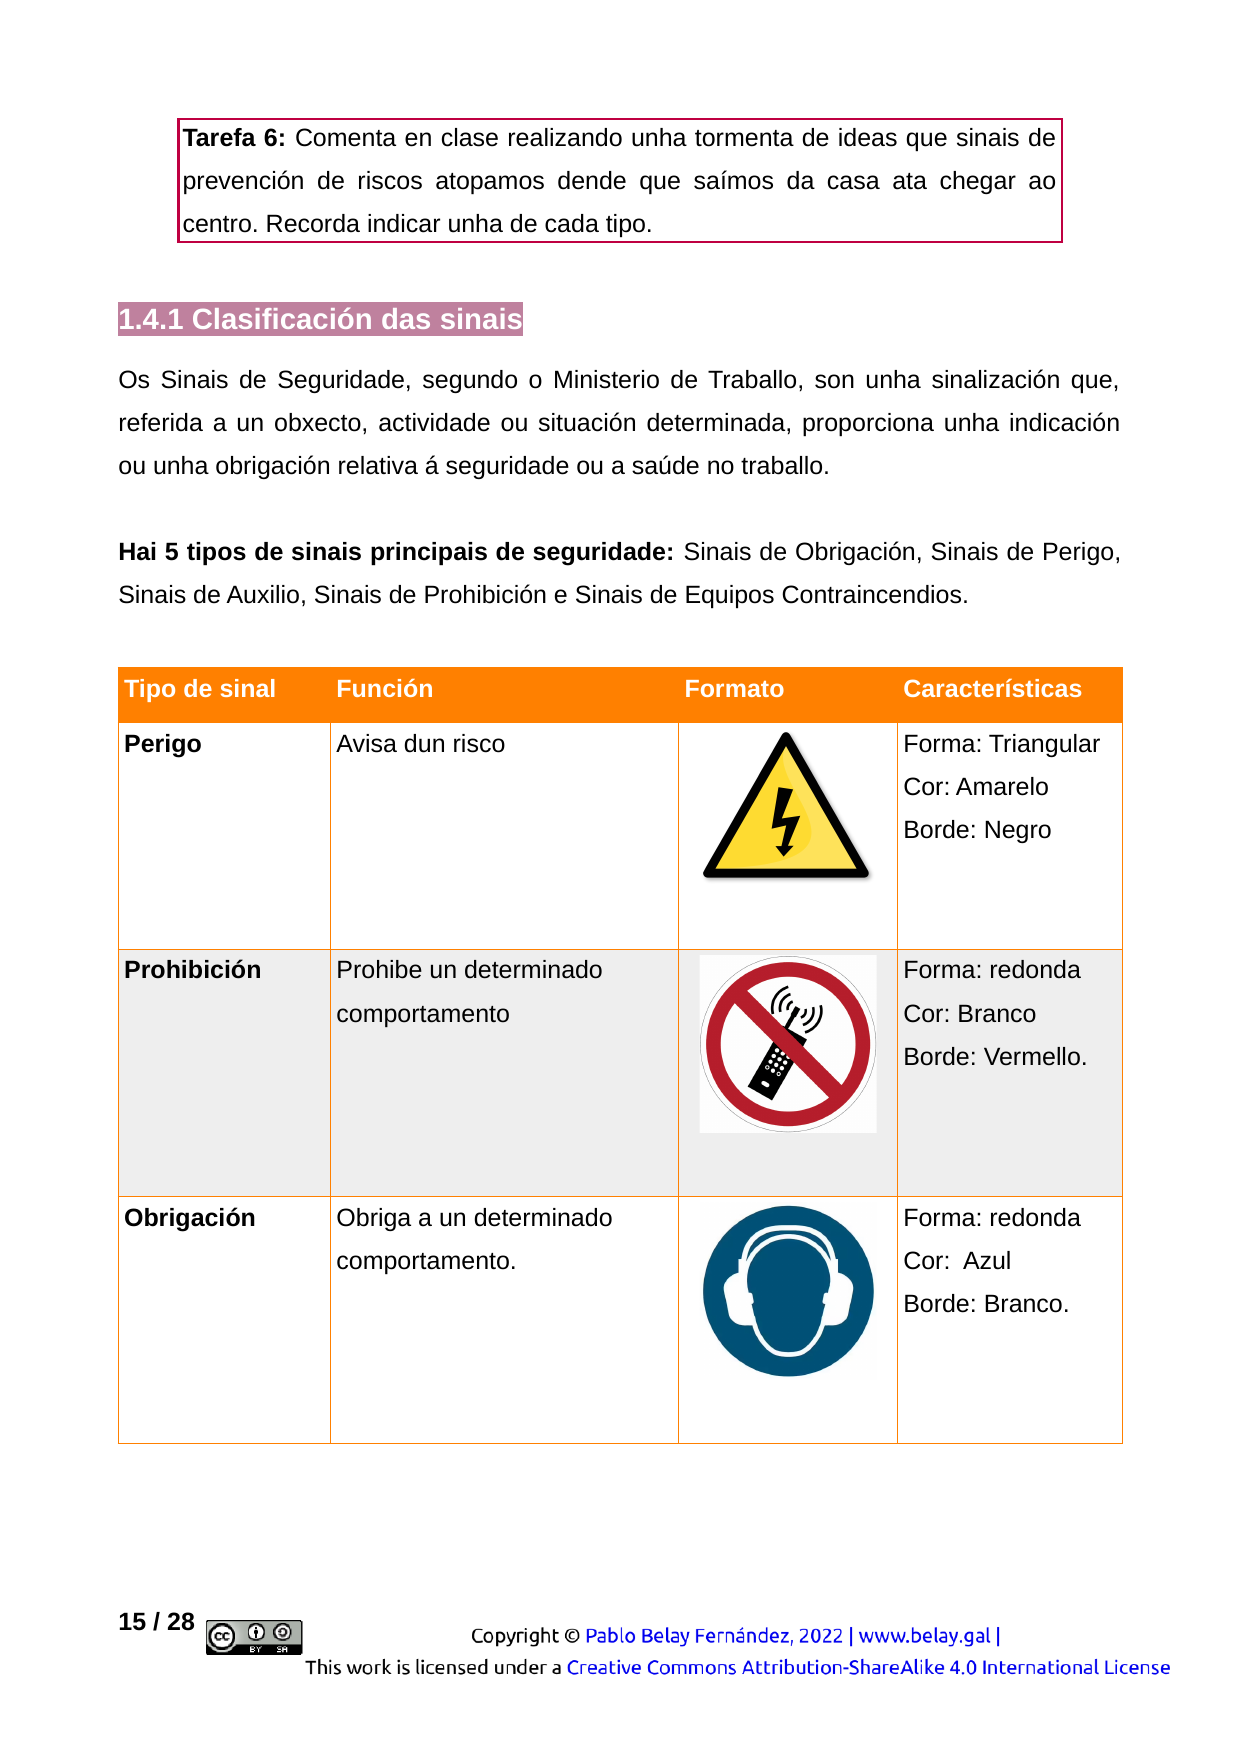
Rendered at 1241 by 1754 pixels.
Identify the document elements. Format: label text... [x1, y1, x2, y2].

table_header Función [331, 668, 678, 722]
table_cell Prohibe un determinado comportamento [331, 950, 678, 1196]
table_header Tipo de sinal [119, 668, 330, 722]
subtitle 1.4.1 Clasificación das sinais [523, 302, 1122, 336]
text Tarefa 6: Comenta en clase realizando unha tormenta de ideas que sinais de prevención de riscos atopamos dende que saímos da casa ata chegar ao centro. Recorda indicar unha de cada tipo. [180, 120, 1061, 241]
table_header Formato [679, 668, 897, 722]
table_cell [679, 1197, 897, 1443]
table_cell Perigo [119, 723, 330, 949]
table_cell [679, 950, 897, 1196]
picture [699, 1202, 877, 1380]
table_cell Obrigación [119, 1197, 330, 1443]
table_cell Avisa dun risco [331, 723, 678, 949]
text Hai 5 tipos de sinais principais de seguridade: Sinais de Obrigación, Sinais de Perigo, Sinais de Auxilio, Sinais de Prohibición e Sinais de Equipos Contraincendios. [118, 537, 1122, 609]
table_cell Forma: Triangular Cor: Amarelo Borde: Negro [898, 723, 1122, 949]
table_cell Obriga a un determinado comportamento. [331, 1197, 678, 1443]
table_cell Forma: redonda Cor: Azul Borde: Branco. [898, 1197, 1122, 1443]
table_cell [679, 723, 897, 949]
table_header Características [898, 668, 1122, 722]
picture [200, 1604, 1205, 1690]
picture [699, 729, 877, 886]
table_cell Prohibición [119, 950, 330, 1196]
text Os Sinais de Seguridade, segundo o Ministerio de Traballo, son unha sinalización que, referida a un obxecto, actividade ou situación determinada, proporciona unha indicación ou unha obrigación relativa á seguridade ou a saúde no traballo. [118, 365, 1122, 480]
picture [699, 955, 877, 1133]
table_cell Forma: redonda Cor: Branco Borde: Vermello. [898, 950, 1122, 1196]
